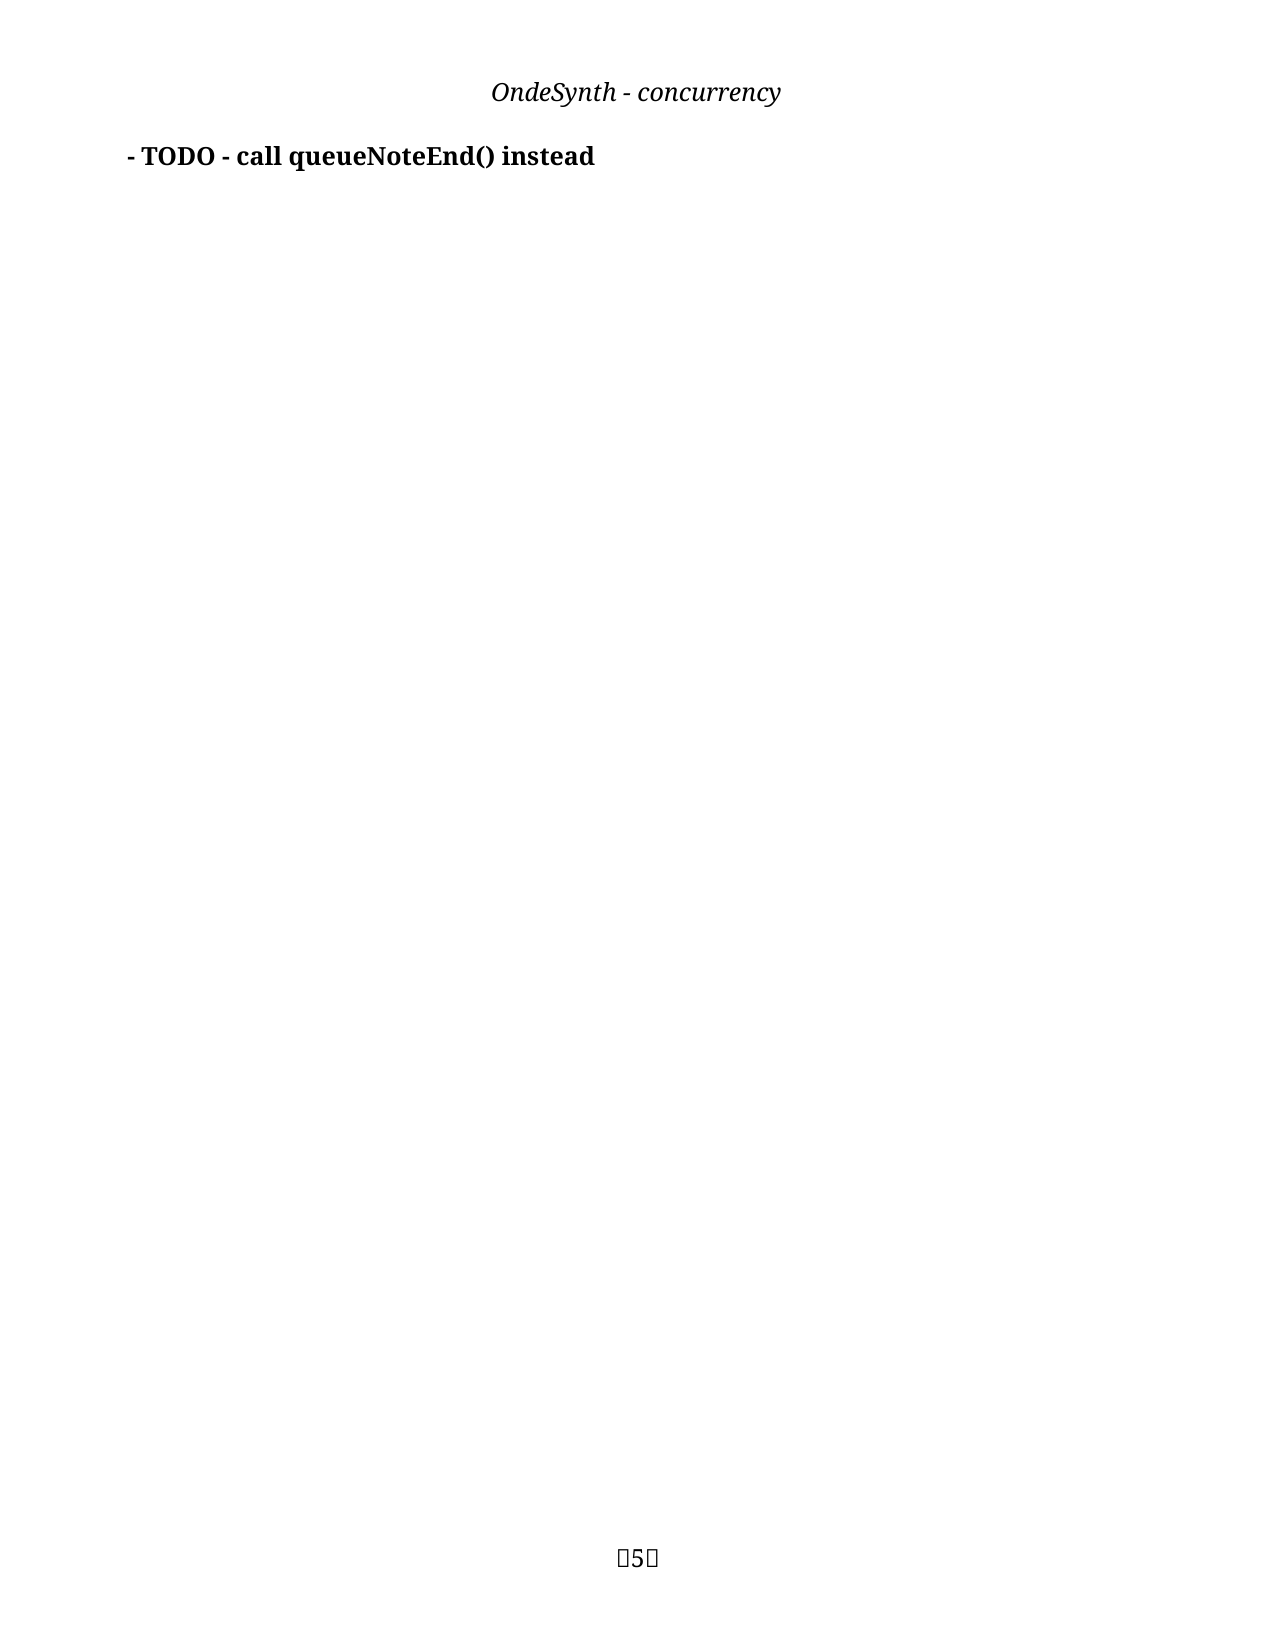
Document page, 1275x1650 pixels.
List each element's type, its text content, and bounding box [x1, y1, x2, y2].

text - TODO - call queueNoteEnd() instead [75, 139, 1200, 173]
